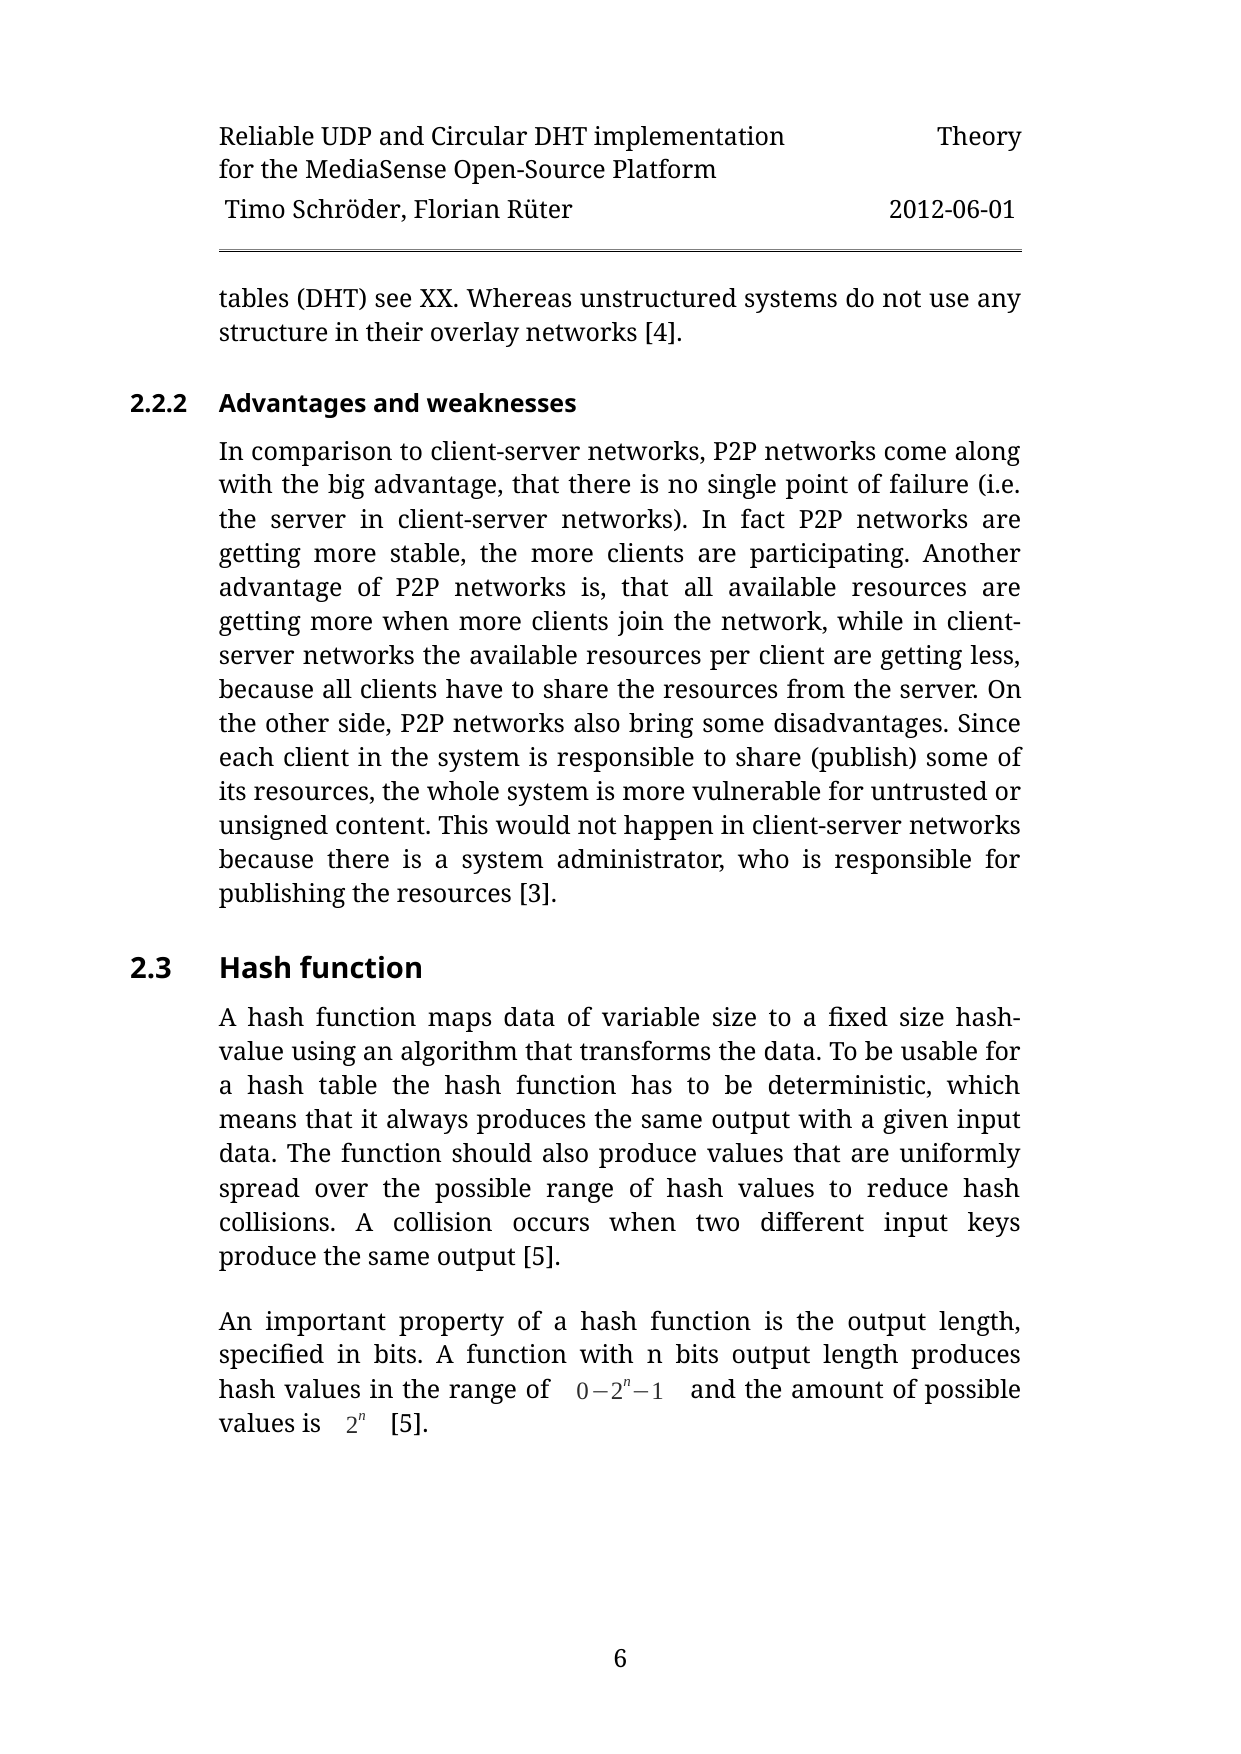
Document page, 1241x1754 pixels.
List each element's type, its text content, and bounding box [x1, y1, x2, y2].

subtitle Hash function [130, 947, 1022, 987]
text tables (DHT) see XX. Whereas unstructured systems do not use any structure in their overlay networks [4]. [218, 281, 1022, 349]
text A hash function maps data of variable size to a fixed size hash-value using an algorithm that transforms the data. To be usable for a hash table the hash function has to be deterministic, which means that it always produces the same output with a given input data. The function should also produce values that are uniformly spread over the possible range of hash values to reduce hash collisions. A collision occurs when two different input keys produce the same output [5]. [218, 1000, 1022, 1272]
subtitle Advantages and weaknesses [130, 386, 1022, 420]
text In comparison to client-server networks, P2P networks come along with the big advantage, that there is no single point of failure (i.e. the server in client-server networks). In fact P2P networks are getting more stable, the more clients are participating. Another advantage of P2P networks is, that all available resources are getting more when more clients join the network, while in client-server networks the available resources per client are getting less, because all clients have to share the resources from the server. On the other side, P2P networks also bring some disadvantages. Since each client in the system is responsible to share (publish) some of its resources, the whole system is more vulnerable for untrusted or unsigned content. This would not happen in client-server networks because there is a system administrator, who is responsible for publishing the resources [3]. [218, 433, 1022, 910]
text An important property of a hash function is the output length, specified in bits. A function with n bits output length produces hash values in the range of and the amount of possible values is [5]. [218, 1303, 1022, 1439]
